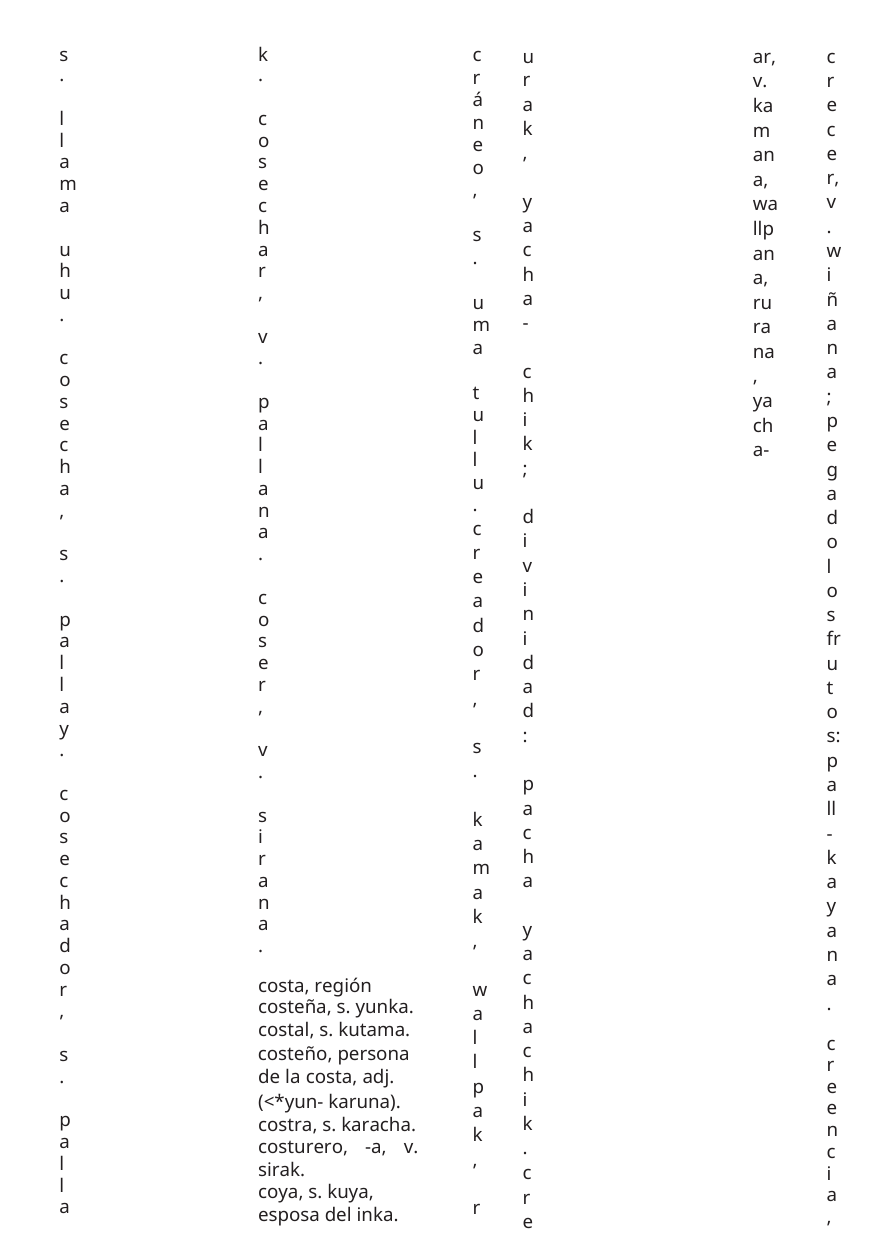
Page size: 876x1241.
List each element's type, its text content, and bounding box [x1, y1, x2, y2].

text costurero, -a, v. sirak. [258, 1136, 418, 1181]
text creador, s. kamak, wallpak, rurak, yacha- chik; divinidad: pacha yachachik. [522, 563, 527, 933]
text creador, s. kamak, wallpak, rurak, yacha- chik; divinidad: pacha yachachik. [522, 211, 527, 570]
text coya, s. kuya, esposa del inka. [258, 1181, 418, 1226]
text crecer, v. wiñana; pegado los frutos: pall- kayana. [826, 44, 841, 1015]
text crear, v. kamana, wallpana, rurana, yacha- [753, 44, 779, 462]
text costeño, persona de la costa, adj. (<*yun- karuna). [258, 1041, 418, 1113]
text costra, s. karacha. [258, 1113, 418, 1136]
text costal, s. kutama. [258, 1018, 418, 1041]
text costa, región costeña, s. yunka. [258, 975, 418, 1018]
